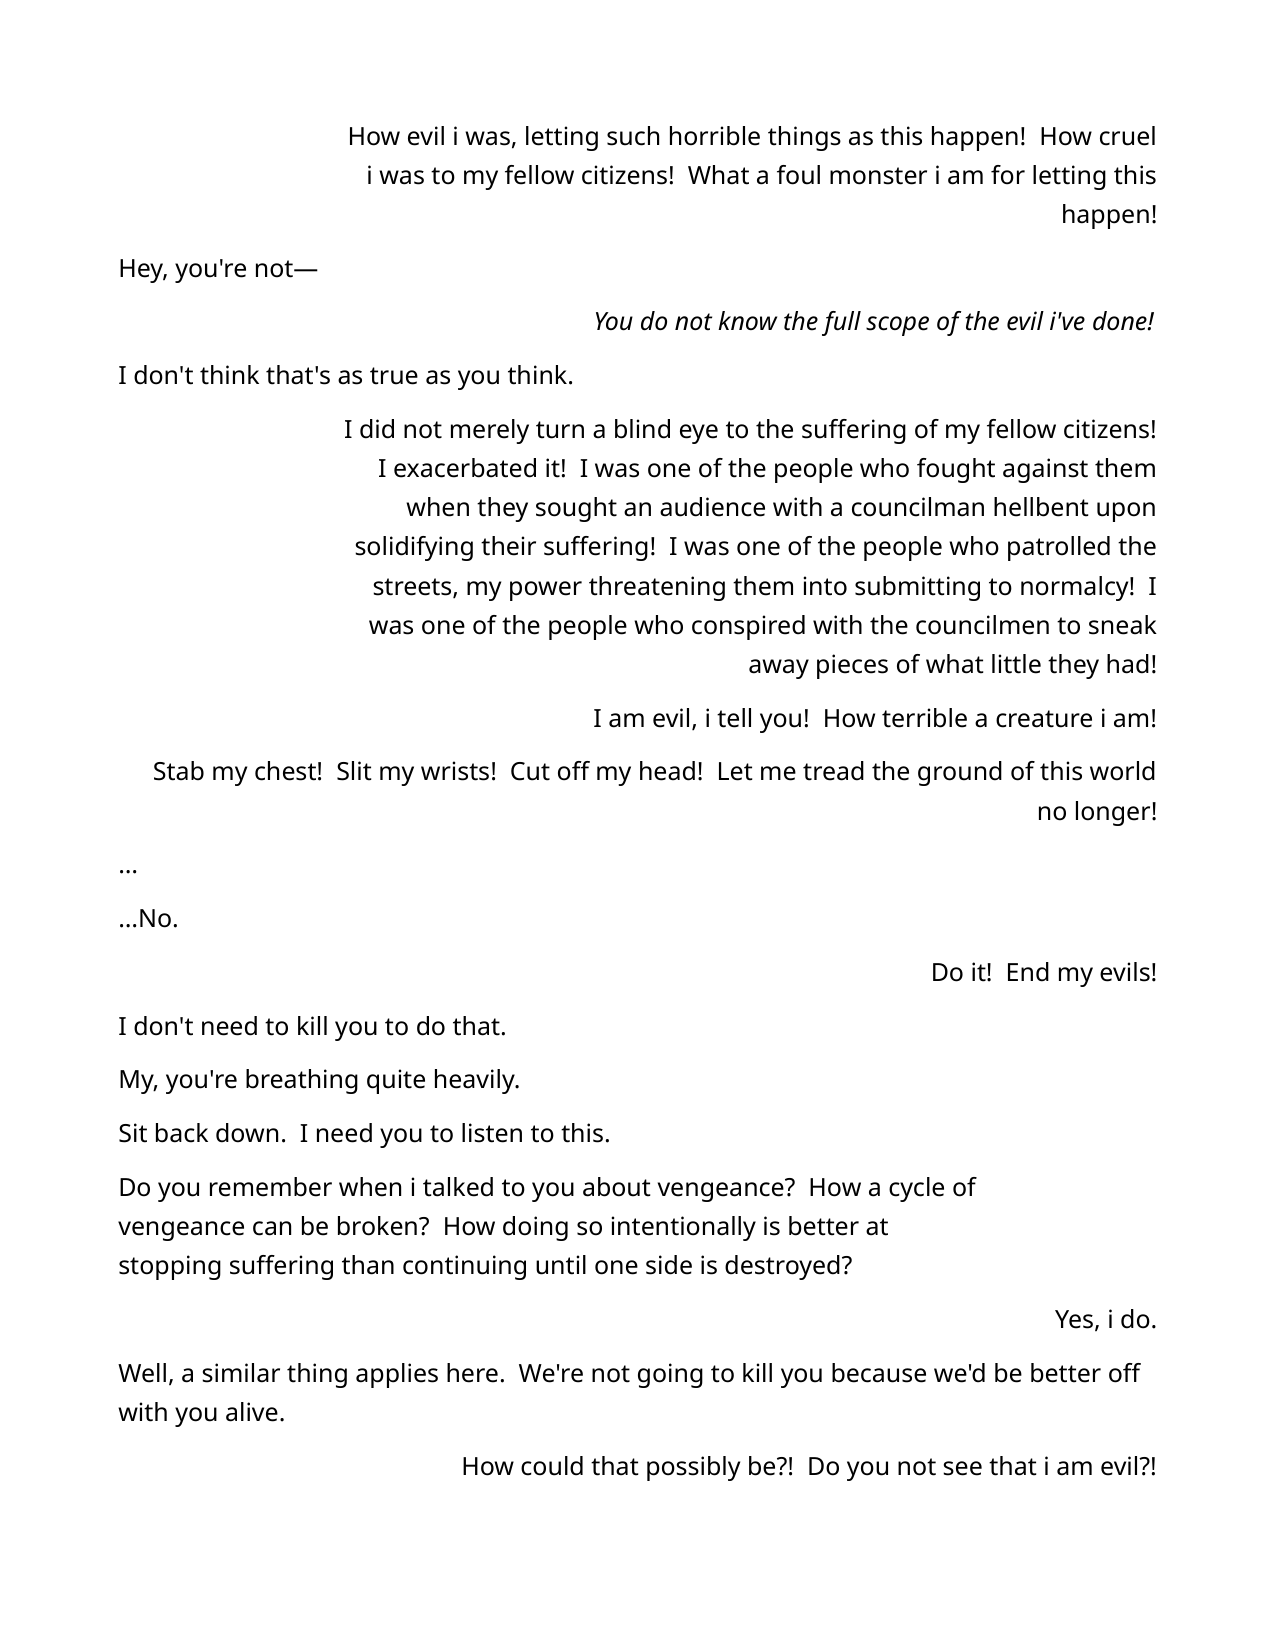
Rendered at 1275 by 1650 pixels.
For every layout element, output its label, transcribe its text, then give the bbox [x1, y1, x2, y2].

text Do it! End my evils! [118, 954, 1157, 988]
text I did not merely turn a blind eye to the suffering of my fellow citizens! I exacerbated it! I was one of the people who fought against them when they sought an audience with a councilman hellbent upon solidifying their suffering! I was one of the people who patrolled the streets, my power threatening them into submitting to normalcy! I was one of the people who conspired with the councilmen to sneak away pieces of what little they had! [343, 411, 1157, 681]
text You do not know the full scope of the evil i've done! [118, 304, 1157, 338]
text My, you're breathing quite heavily. [118, 1062, 979, 1096]
text Do you remember when i talked to you about vengeance? How a cycle of vengeance can be broken? How doing so intentionally is better at stopping suffering than continuing until one side is destroyed? [118, 1169, 979, 1282]
text I don't think that's as true as you think. [118, 358, 1157, 392]
text How evil i was, letting such horrible things as this happen! How cruel i was to my fellow citizens! What a foul monster i am for letting this happen! [343, 118, 1157, 231]
text Well, a similar thing applies here. We're not going to kill you because we'd be better off with you alive. [118, 1355, 1157, 1428]
text Stab my chest! Slit my wrists! Cut off my head! Let me tread the ground of this world no longer! [118, 754, 1157, 827]
text …No. [118, 901, 1157, 935]
text Hey, you're not— [118, 250, 1157, 284]
text I am evil, i tell you! How terrible a creature i am! [118, 700, 1157, 734]
text … [118, 847, 1157, 881]
text Sit back down. I need you to listen to this. [118, 1116, 979, 1150]
text Yes, i do. [118, 1301, 1157, 1336]
text I don't need to kill you to do that. [118, 1008, 979, 1042]
text How could that possibly be?! Do you not see that i am evil?! [118, 1448, 1157, 1482]
